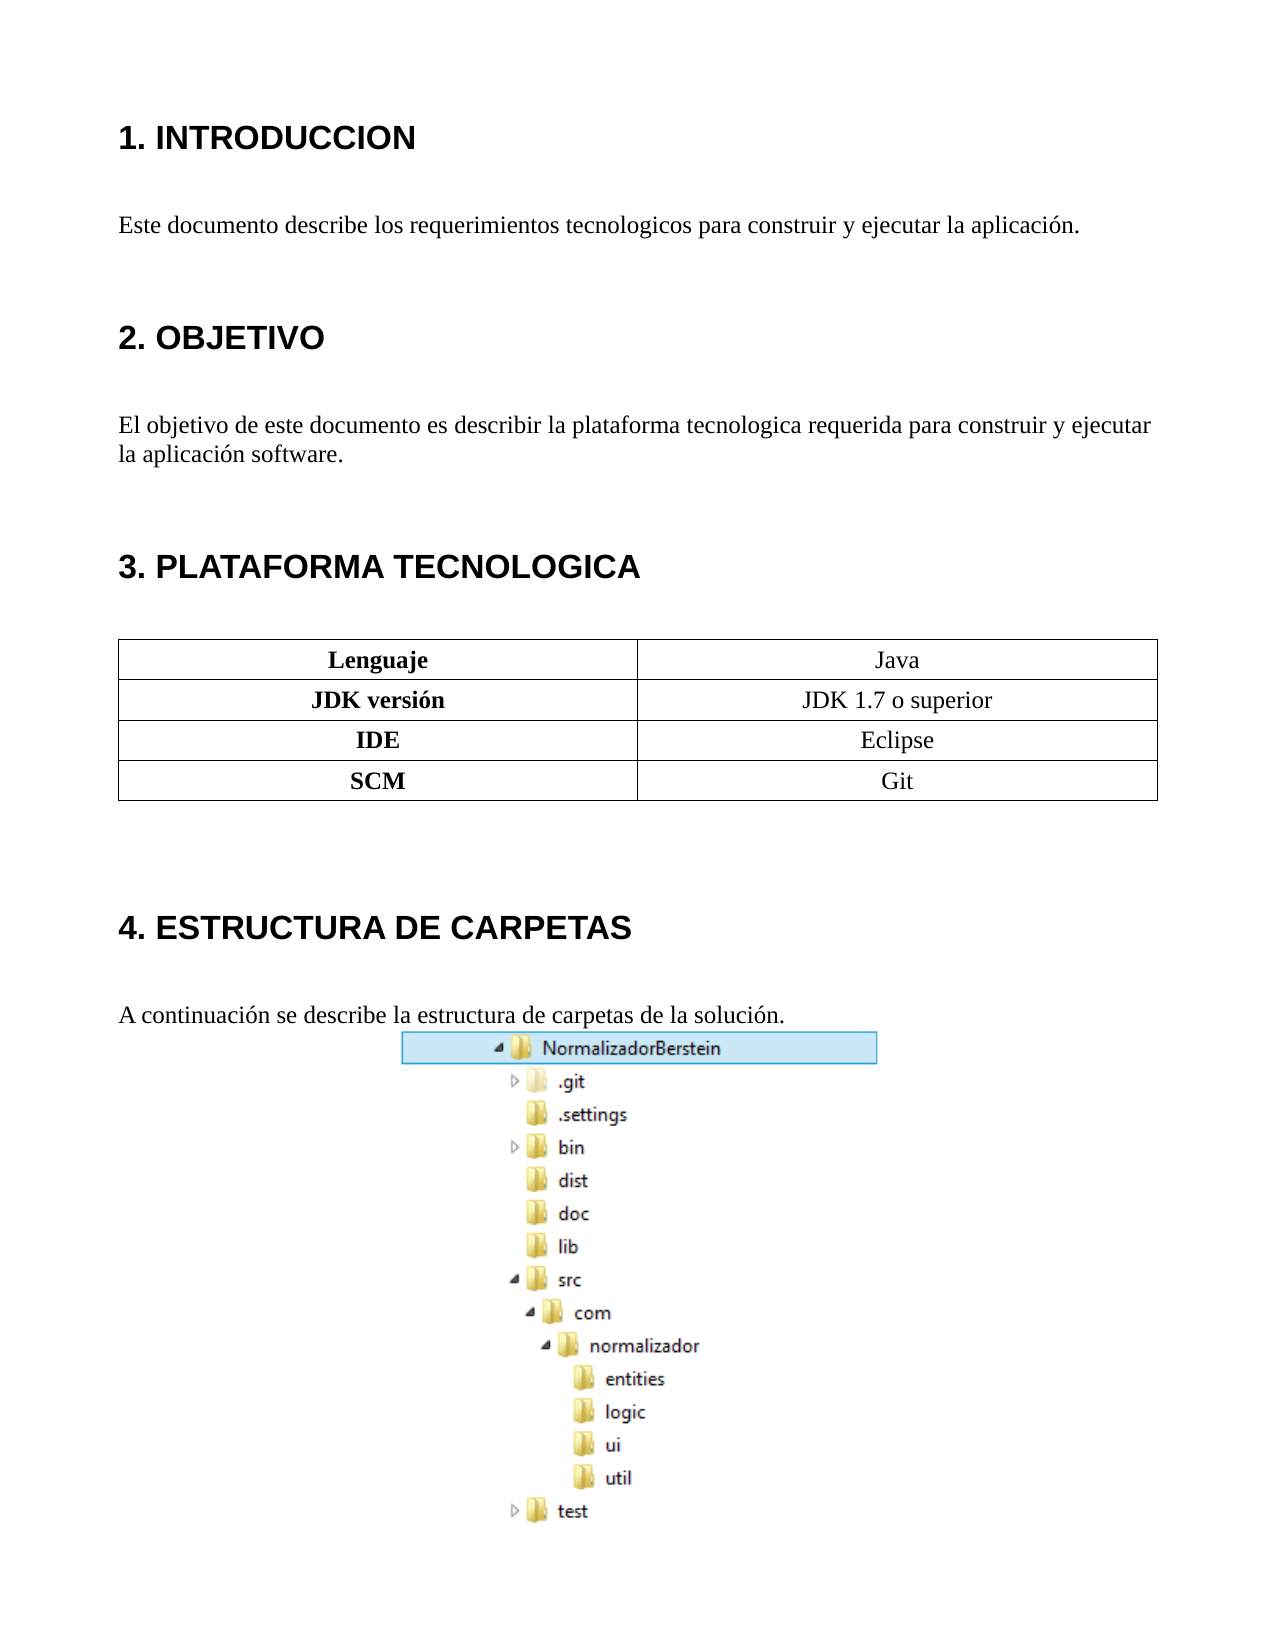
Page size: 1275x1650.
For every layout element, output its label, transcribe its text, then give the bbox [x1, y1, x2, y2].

subtitle 4. ESTRUCTURA DE CARPETAS [118, 908, 1157, 947]
table_cell JDK versión [119, 680, 637, 720]
table_cell IDE [119, 721, 637, 760]
text El objetivo de este documento es describir la plataforma tecnologica requerida para construir y ejecutar la aplicación software. [118, 410, 1157, 468]
text Este documento describe los requerimientos tecnologicos para construir y ejecutar la aplicación. [118, 211, 1157, 239]
table_header Java [638, 640, 1157, 679]
table_cell SCM [119, 761, 637, 800]
subtitle 2. OBJETIVO [118, 318, 1157, 357]
subtitle 3. PLATAFORMA TECNOLOGICA [118, 547, 1157, 585]
subtitle 1. INTRODUCCION [118, 118, 1157, 157]
table_cell Git [638, 761, 1157, 800]
table_header Lenguaje [119, 640, 637, 679]
table_cell Eclipse [638, 721, 1157, 760]
text A continuación se describe la estructura de carpetas de la solución. [118, 1000, 1157, 1029]
table_cell JDK 1.7 o superior [638, 680, 1157, 720]
